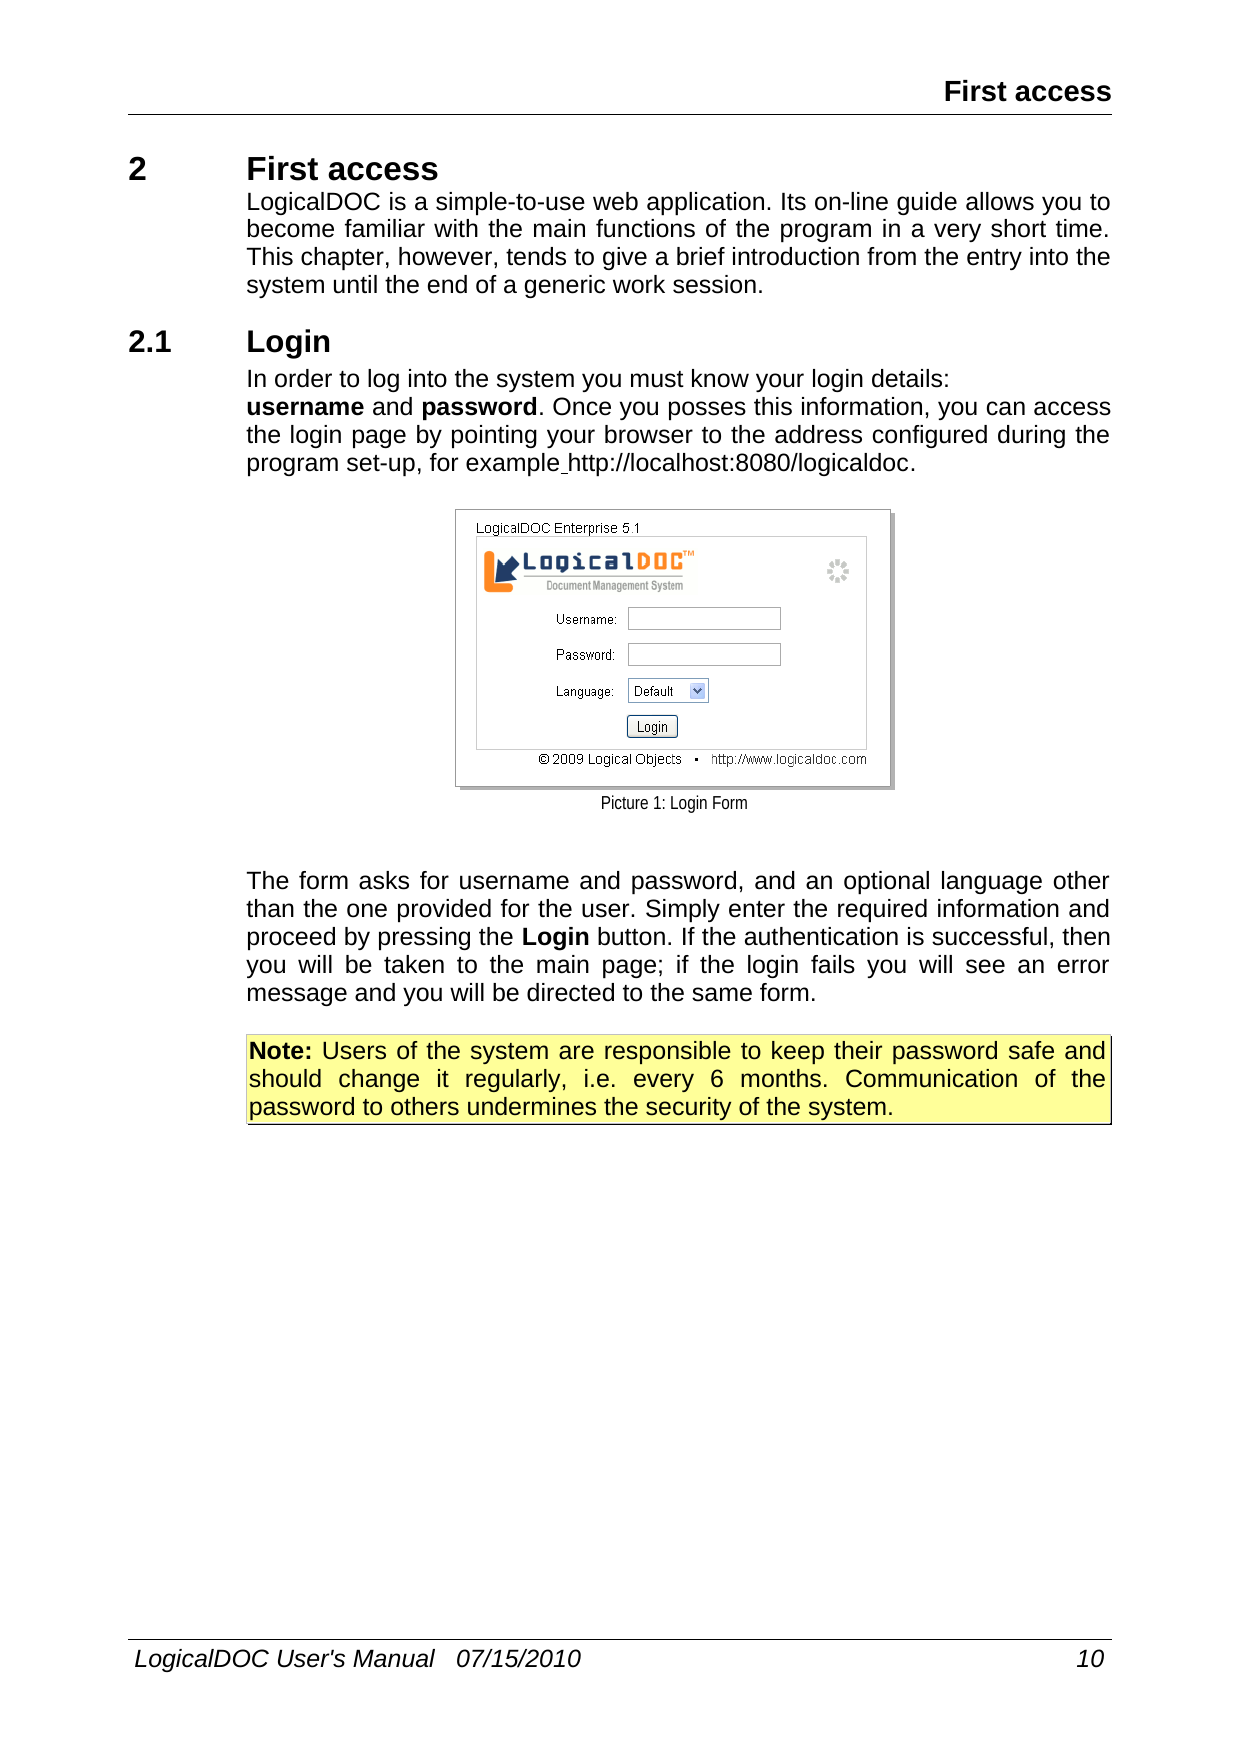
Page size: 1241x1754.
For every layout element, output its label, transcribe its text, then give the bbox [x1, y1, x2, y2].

text Note: Users of the system are responsible to keep their password safe and should change it regularly, i.e. every 6 months. Communication of the password to others undermines the security of the system. [247, 1035, 1110, 1122]
text username and password. Once you posses this information, you can access the login page by pointing your browser to the address configured during the program set-up, for example http://localhost:8080/logicaldoc. [246, 393, 1112, 477]
text In order to log into the system you must know your login details: [246, 365, 1112, 393]
text Picture 1: Login Form [455, 787, 893, 813]
subtitle First access [128, 150, 1112, 187]
text The form asks for username and password, and an optional language other than the one provided for the user. Simply enter the required information and proceed by pressing the Login button. If the authentication is successful, then you will be taken to the main page; if the login fails you will see an error message and you will be directed to the same form. [246, 867, 1112, 1006]
picture [471, 517, 874, 777]
text LogicalDOC is a simple-to-use web application. Its on-line guide allows you to become familiar with the main functions of the program in a very short time. This chapter, however, tends to give a brief introduction from the entry into the system until the end of a generic work session. [246, 187, 1112, 299]
subtitle Login [128, 324, 1112, 359]
